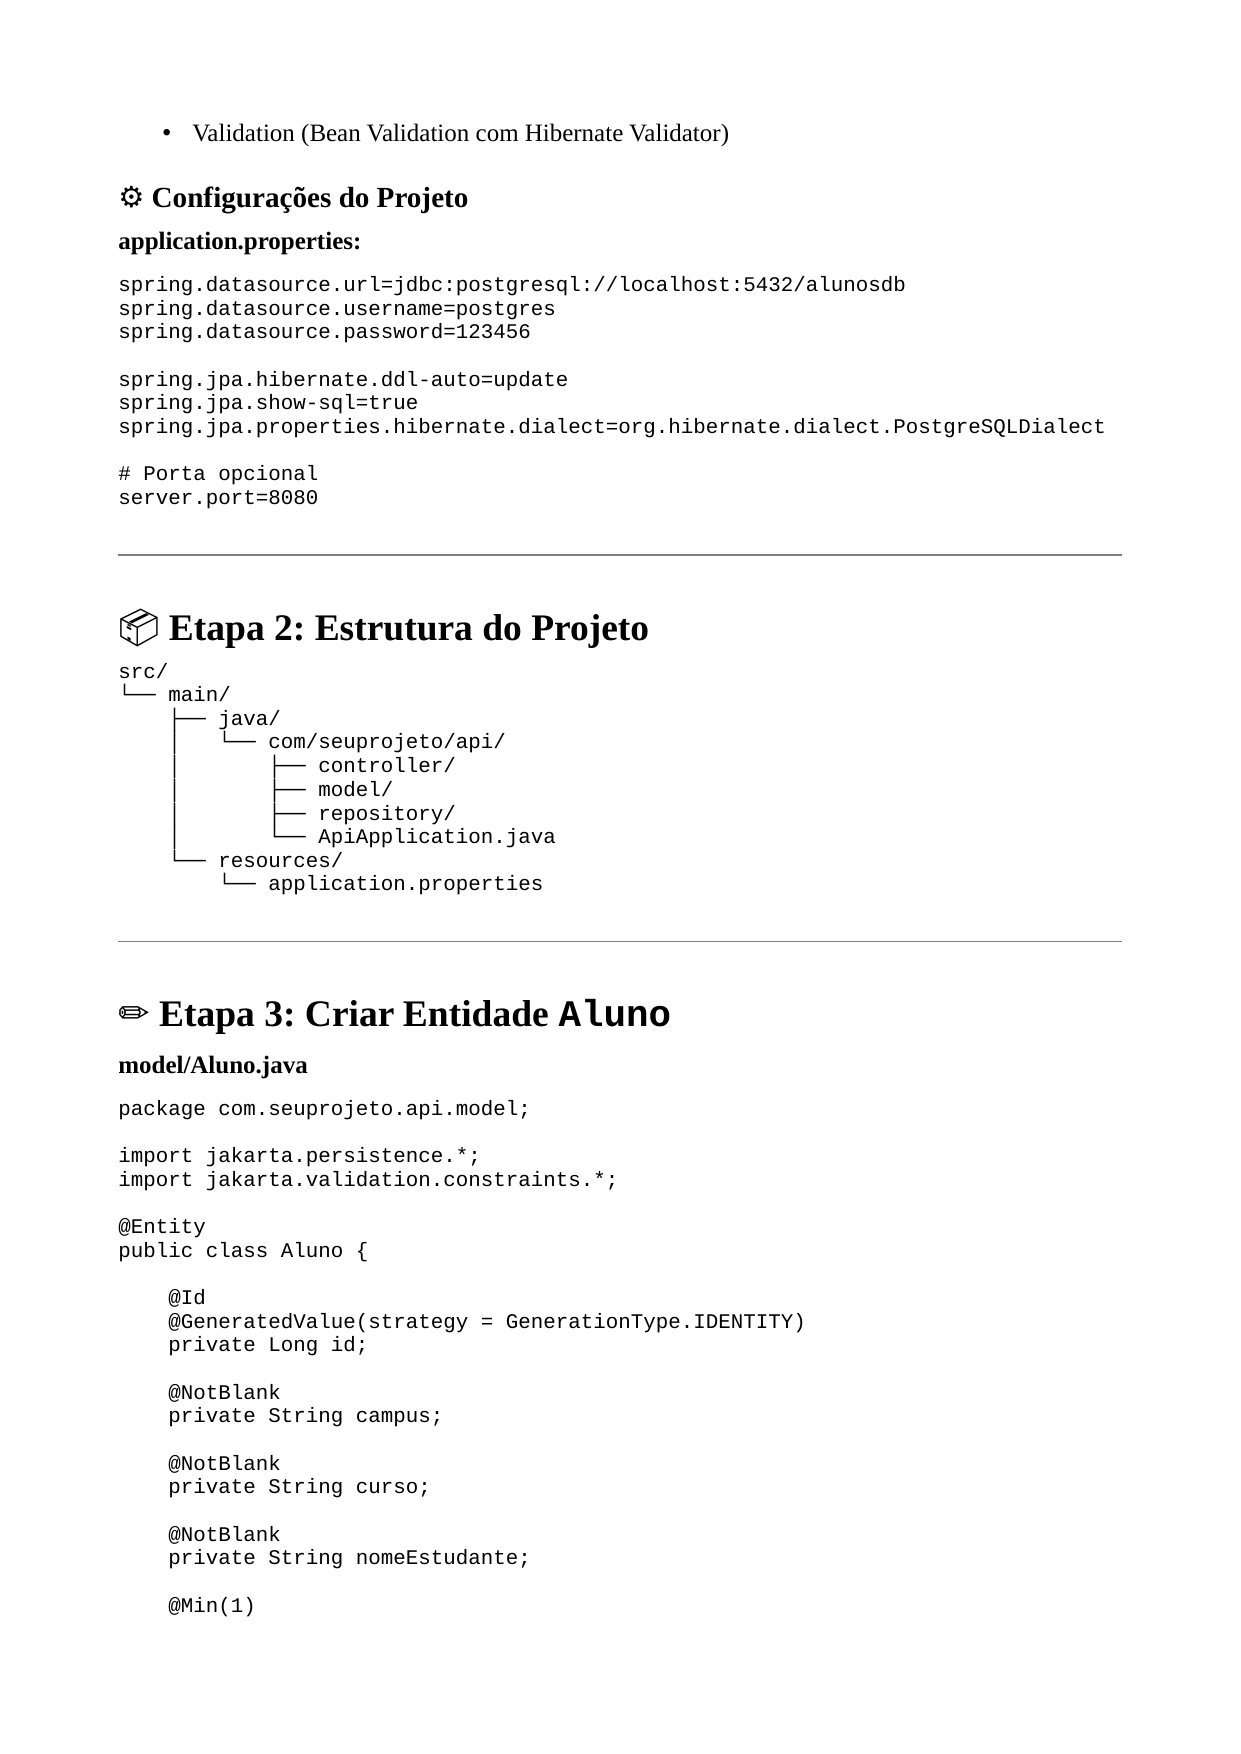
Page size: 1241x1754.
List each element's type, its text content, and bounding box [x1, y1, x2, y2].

text application.properties: [118, 226, 1122, 255]
text @NotBlank [118, 1524, 1122, 1547]
text # Porta opcional [118, 463, 1122, 487]
text private String nomeEstudante; [118, 1547, 1122, 1571]
subtitle ✏️ Etapa 3: Criar Entidade Aluno [118, 992, 1122, 1038]
text ├── java/ [118, 708, 174, 732]
text public class Aluno { [118, 1240, 1122, 1263]
text │ ├── model/ [275, 779, 1122, 802]
text │ ├── model/ [175, 779, 274, 802]
text @Min(1) [118, 1594, 1122, 1618]
text src/ [118, 661, 1122, 684]
text │ └── ApiApplication.java [118, 826, 1122, 850]
text @Id [118, 1287, 1122, 1311]
text private String campus; [118, 1405, 1122, 1429]
text @NotBlank [118, 1382, 1122, 1405]
text │ ├── controller/ [118, 755, 1122, 779]
text @GeneratedValue(strategy = GenerationType.IDENTITY) [118, 1311, 1122, 1334]
text @NotBlank [118, 1453, 1122, 1476]
text │ ├── model/ [118, 779, 174, 802]
text spring.jpa.show-sql=true [118, 392, 1122, 416]
text import jakarta.validation.constraints.*; [118, 1169, 1122, 1193]
text private Long id; [118, 1334, 1122, 1358]
subtitle ⚙️ Configurações do Projeto [118, 180, 1122, 214]
text └── main/ [118, 684, 1122, 708]
text spring.datasource.password=123456 [118, 321, 1122, 345]
text @Entity [118, 1216, 1122, 1240]
subtitle 📦 Etapa 2: Estrutura do Projeto [118, 605, 1122, 648]
text │ ├── repository/ [118, 802, 1122, 826]
text └── application.properties [118, 873, 1122, 897]
list Validation (Bean Validation com Hibernate Validator) [162, 118, 1122, 147]
text model/Aluno.java [118, 1050, 1122, 1079]
text spring.datasource.url=jdbc:postgresql://localhost:5432/alunosdb [118, 274, 1122, 298]
text spring.jpa.properties.hibernate.dialect=org.hibernate.dialect.PostgreSQLDialect [118, 416, 1122, 439]
text server.port=8080 [118, 487, 1122, 510]
text package com.seuprojeto.api.model; [118, 1098, 1122, 1122]
text spring.datasource.username=postgres [118, 298, 1122, 321]
text private String curso; [118, 1476, 1122, 1500]
text │ └── com/seuprojeto/api/ [118, 732, 1122, 755]
text spring.jpa.hibernate.ddl-auto=update [118, 368, 1122, 392]
text ├── java/ [175, 708, 1122, 732]
text import jakarta.persistence.*; [118, 1145, 1122, 1169]
text └── resources/ [118, 850, 1122, 873]
